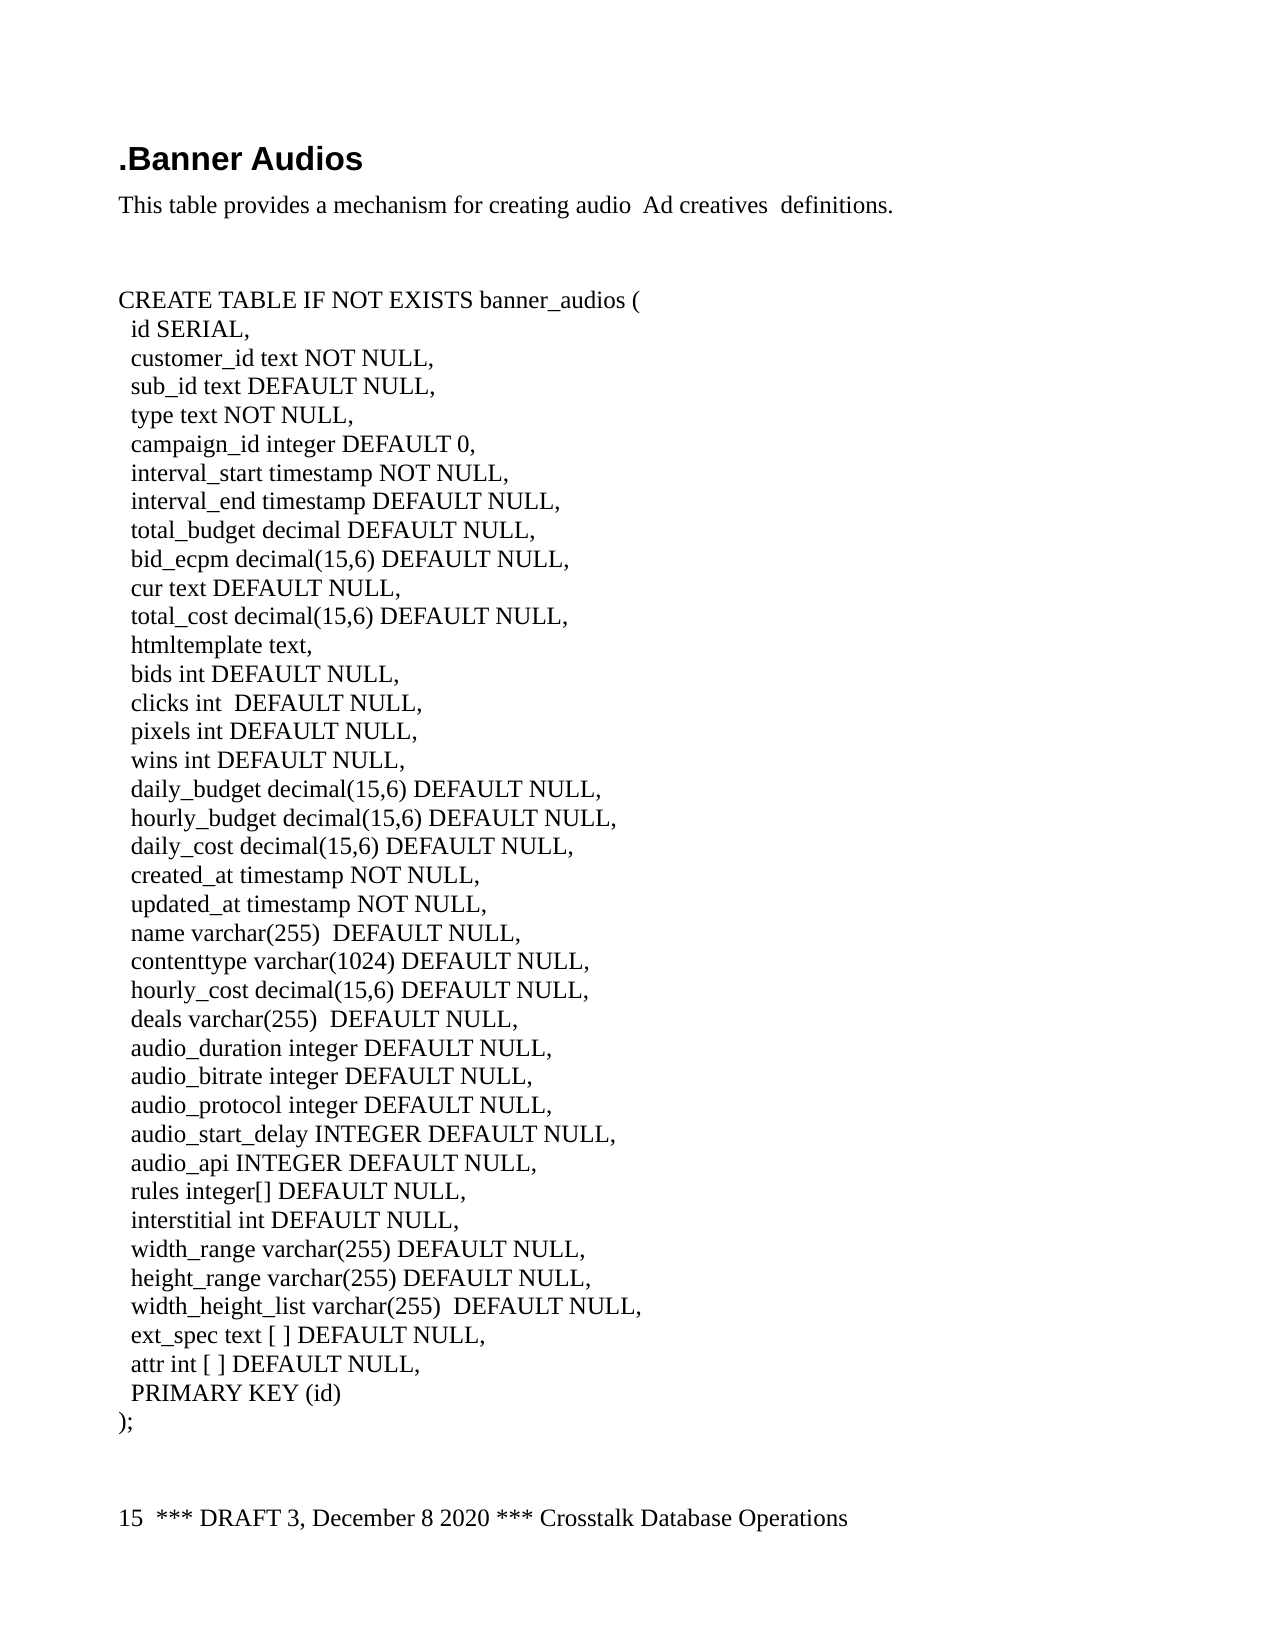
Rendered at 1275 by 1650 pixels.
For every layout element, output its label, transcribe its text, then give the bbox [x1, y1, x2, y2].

text hourly_cost decimal(15,6) DEFAULT NULL, [118, 975, 1157, 1004]
text clicks int DEFAULT NULL, [118, 688, 1157, 716]
text attr int [ ] DEFAULT NULL, [118, 1349, 1157, 1378]
text interval_end timestamp DEFAULT NULL, [118, 486, 1157, 515]
text audio_start_delay INTEGER DEFAULT NULL, [118, 1119, 1157, 1148]
text total_budget decimal DEFAULT NULL, [118, 515, 1157, 544]
text audio_api INTEGER DEFAULT NULL, [118, 1148, 1157, 1176]
text hourly_budget decimal(15,6) DEFAULT NULL, [118, 803, 1157, 831]
text cur text DEFAULT NULL, [118, 573, 1157, 601]
text This table provides a mechanism for creating audio Ad creatives definitions. [118, 190, 1157, 219]
text width_range varchar(255) DEFAULT NULL, [118, 1234, 1157, 1263]
text created_at timestamp NOT NULL, [118, 860, 1157, 889]
text pixels int DEFAULT NULL, [118, 716, 1157, 745]
text PRIMARY KEY (id) [118, 1378, 1157, 1406]
text rules integer[] DEFAULT NULL, [118, 1176, 1157, 1205]
subtitle Banner Audios [118, 139, 1157, 177]
text interstitial int DEFAULT NULL, [118, 1205, 1157, 1234]
text audio_protocol integer DEFAULT NULL, [118, 1090, 1157, 1119]
text customer_id text NOT NULL, [118, 343, 1157, 371]
text audio_duration integer DEFAULT NULL, [118, 1033, 1157, 1061]
text type text NOT NULL, [118, 400, 1157, 429]
text bids int DEFAULT NULL, [118, 659, 1157, 688]
text id SERIAL, [118, 314, 1157, 343]
text ext_spec text [ ] DEFAULT NULL, [118, 1320, 1157, 1349]
text campaign_id integer DEFAULT 0, [118, 429, 1157, 458]
text bid_ecpm decimal(15,6) DEFAULT NULL, [118, 544, 1157, 573]
text daily_budget decimal(15,6) DEFAULT NULL, [118, 774, 1157, 803]
text updated_at timestamp NOT NULL, [118, 889, 1157, 918]
text width_height_list varchar(255) DEFAULT NULL, [118, 1291, 1157, 1320]
text name varchar(255) DEFAULT NULL, [118, 918, 1157, 946]
text sub_id text DEFAULT NULL, [118, 371, 1157, 400]
text deals varchar(255) DEFAULT NULL, [118, 1004, 1157, 1033]
text contenttype varchar(1024) DEFAULT NULL, [118, 946, 1157, 975]
text height_range varchar(255) DEFAULT NULL, [118, 1263, 1157, 1291]
text htmltemplate text, [118, 630, 1157, 659]
text daily_cost decimal(15,6) DEFAULT NULL, [118, 831, 1157, 860]
text total_cost decimal(15,6) DEFAULT NULL, [118, 601, 1157, 630]
text CREATE TABLE IF NOT EXISTS banner_audios ( [118, 285, 1157, 314]
text interval_start timestamp NOT NULL, [118, 458, 1157, 486]
text ); [118, 1406, 1157, 1435]
text audio_bitrate integer DEFAULT NULL, [118, 1061, 1157, 1090]
text wins int DEFAULT NULL, [118, 745, 1157, 774]
